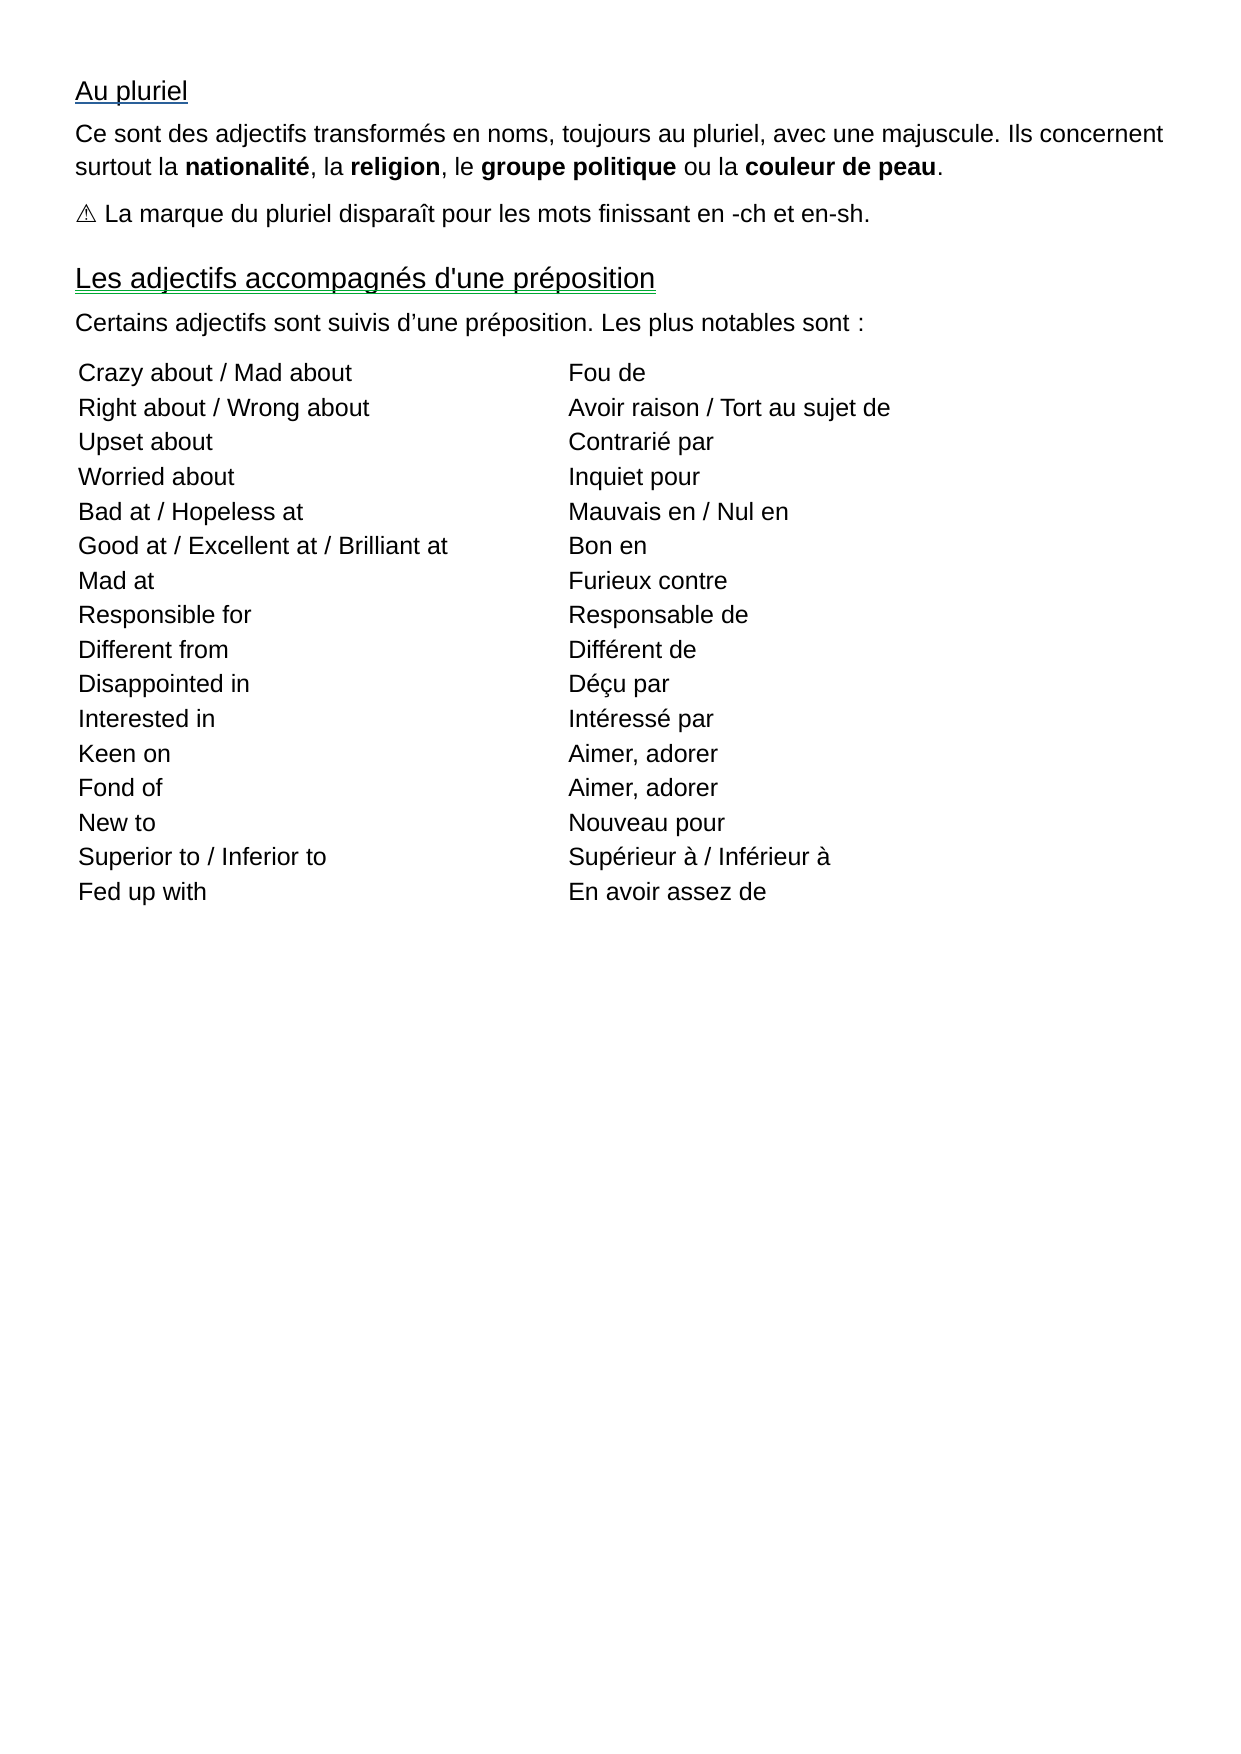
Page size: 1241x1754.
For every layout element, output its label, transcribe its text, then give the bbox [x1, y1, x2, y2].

table_cell Avoir raison / Tort au sujet de [565, 390, 1179, 424]
table_cell Responsible for [75, 597, 565, 632]
table_cell Furieux contre [565, 563, 1179, 597]
table_cell Bad at / Hopeless at [75, 494, 565, 528]
table_cell Nouveau pour [565, 805, 1179, 839]
table_cell Different from [75, 632, 565, 666]
table_cell Fond of [75, 770, 565, 805]
table_cell Fed up with [75, 874, 565, 908]
table_cell Intéressé par [565, 701, 1179, 736]
text Certains adjectifs sont suivis d’une préposition. Les plus notables sont : [75, 308, 1182, 336]
table_cell Mauvais en / Nul en [565, 494, 1179, 528]
table_cell Disappointed in [75, 666, 565, 701]
table_cell Différent de [565, 632, 1179, 666]
table_header Fou de [565, 355, 1179, 390]
table_header Crazy about / Mad about [75, 355, 565, 390]
table_cell Upset about [75, 424, 565, 459]
table_cell Responsable de [565, 597, 1179, 632]
table_cell Interested in [75, 701, 565, 736]
subtitle Les adjectifs accompagnés d'une préposition [75, 262, 1182, 295]
table_cell Mad at [75, 563, 565, 597]
table_cell Superior to / Inferior to [75, 839, 565, 874]
table_cell Inquiet pour [565, 459, 1179, 493]
table_cell Right about / Wrong about [75, 390, 565, 424]
table_cell Déçu par [565, 666, 1179, 701]
table_cell Contrarié par [565, 424, 1179, 459]
table_cell En avoir assez de [565, 874, 1179, 908]
table_cell Worried about [75, 459, 565, 493]
text Ce sont des adjectifs transformés en noms, toujours au pluriel, avec une majuscule. Ils concernent surtout la nationalité, la religion, le groupe politique ou la couleur de peau. [75, 119, 1182, 181]
table_cell Bon en [565, 528, 1179, 563]
table_cell New to [75, 805, 565, 839]
table_cell Supérieur à / Inférieur à [565, 839, 1179, 874]
table_cell Aimer, adorer [565, 736, 1179, 770]
text ⚠ La marque du pluriel disparaît pour les mots finissant en -ch et en-sh. [75, 199, 1182, 228]
table_cell Aimer, adorer [565, 770, 1179, 805]
table_cell Good at / Excellent at / Brilliant at [75, 528, 565, 563]
table_cell Keen on [75, 736, 565, 770]
subtitle Au pluriel [75, 75, 1182, 106]
